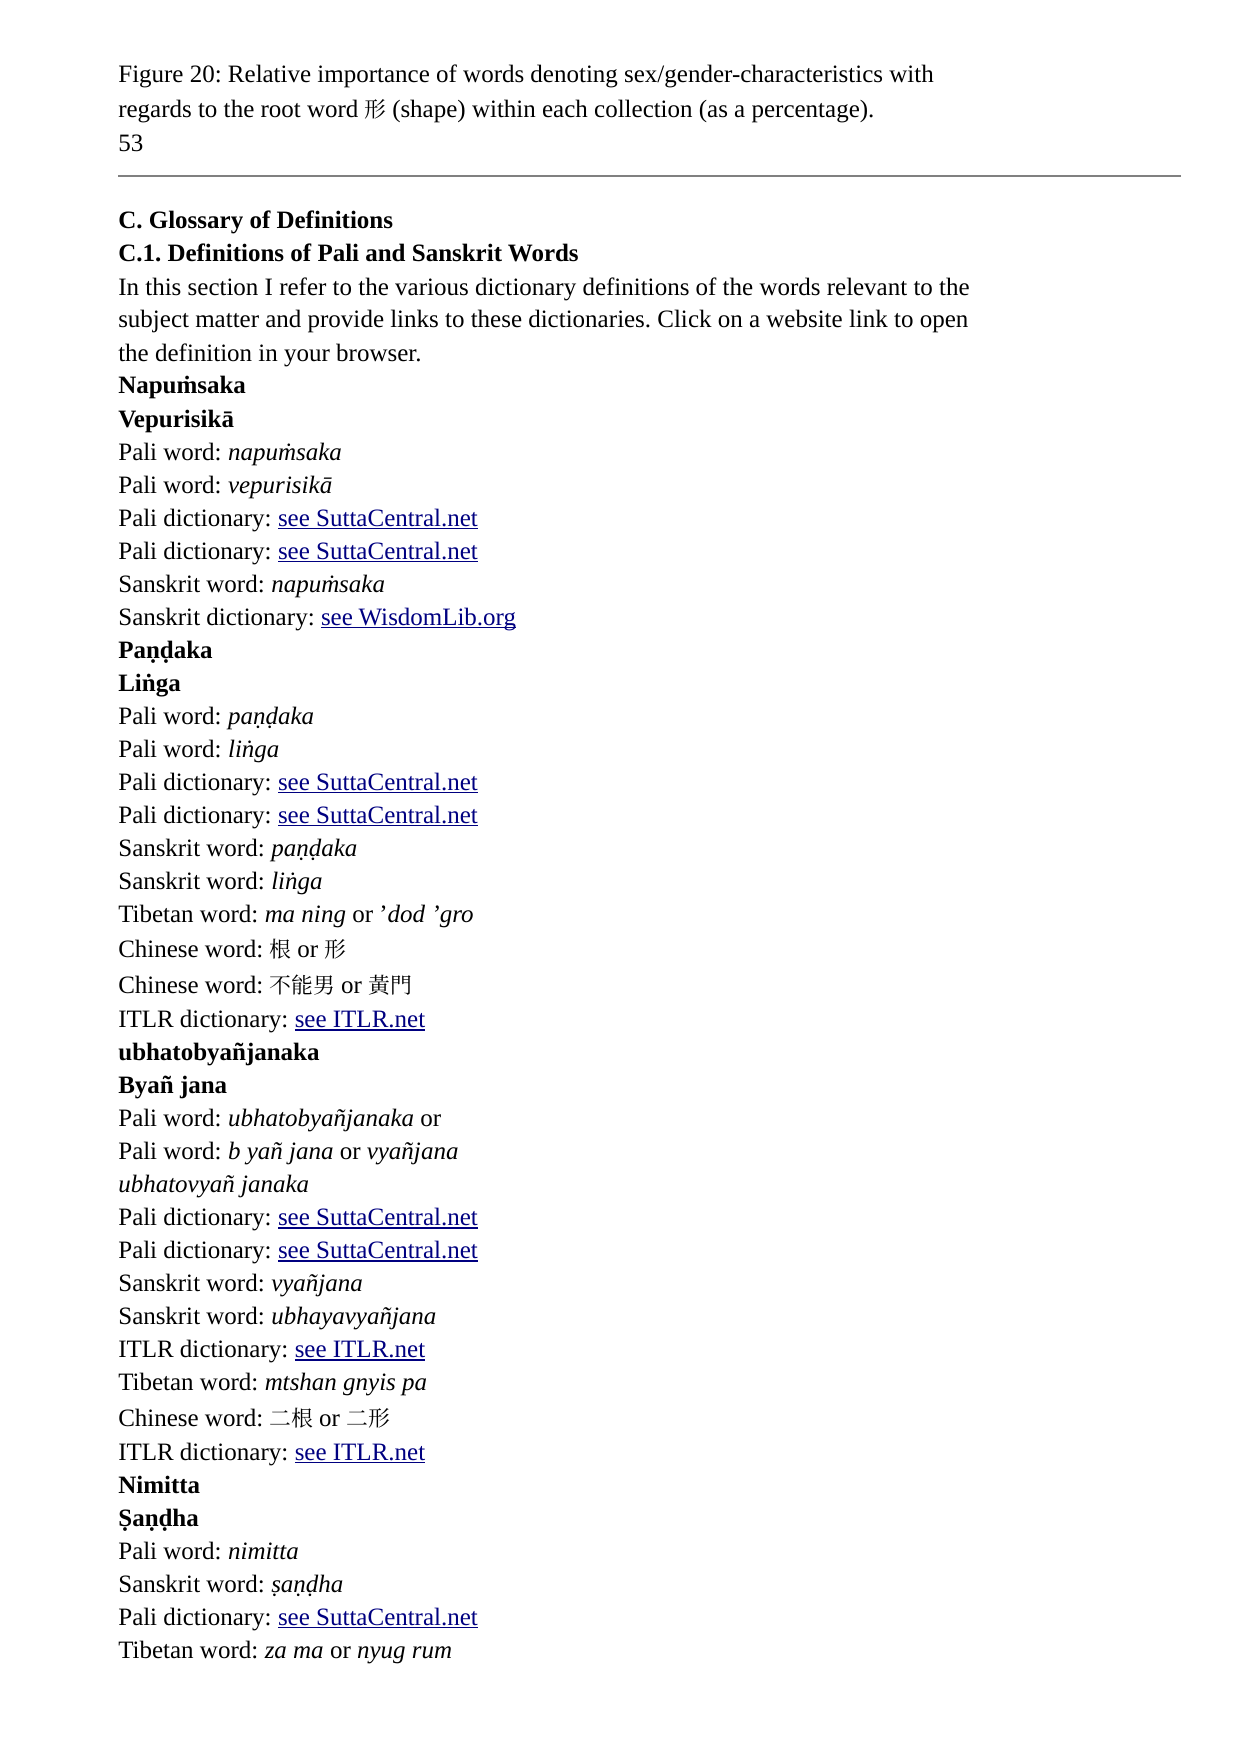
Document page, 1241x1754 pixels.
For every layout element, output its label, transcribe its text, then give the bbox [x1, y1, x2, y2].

text C. Glossary of Definitions C.1. Definitions of Pali and Sanskrit Words In this section I refer to the various dictionary definitions of the words relevant to the subject matter and provide links to these dictionaries. Click on a website link to open the definition in your browser. Napuṁsaka Vepurisikā Pali word: napuṁsaka Pali word: vepurisikā Pali dictionary: see SuttaCentral.net Pali dictionary: see SuttaCentral.net Sanskrit word: napuṁsaka Sanskrit dictionary: see WisdomLib.org Paṇḍaka Liṅga Pali word: paṇḍaka Pali word: liṅga Pali dictionary: see SuttaCentral.net Pali dictionary: see SuttaCentral.net Sanskrit word: paṇḍaka Sanskrit word: liṅga Tibetan word: ma ning or ’dod ’gro Chinese word: 根 or 形 Chinese word: 不能男 or 黃門 ITLR dictionary: see ITLR.net ubhatobyañjanaka Byañ jana Pali word: ubhatobyañjanaka or Pali word: b yañ jana or vyañjana ubhatovyañ janaka Pali dictionary: see SuttaCentral.net Pali dictionary: see SuttaCentral.net Sanskrit word: vyañjana Sanskrit word: ubhayavyañjana ITLR dictionary: see ITLR.net Tibetan word: mtshan gnyis pa Chinese word: 二根 or 二形 ITLR dictionary: see ITLR.net Nimitta Ṣaṇḍha Pali word: nimitta Sanskrit word: ṣaṇḍha Pali dictionary: see SuttaCentral.net Tibetan word: za ma or nyug rum [118, 206, 1181, 1663]
text Figure 20: Relative importance of words denoting sex/gender-characteristics with regards to the root word 形 (shape) within each collection (as a percentage). 53 [118, 59, 1181, 157]
